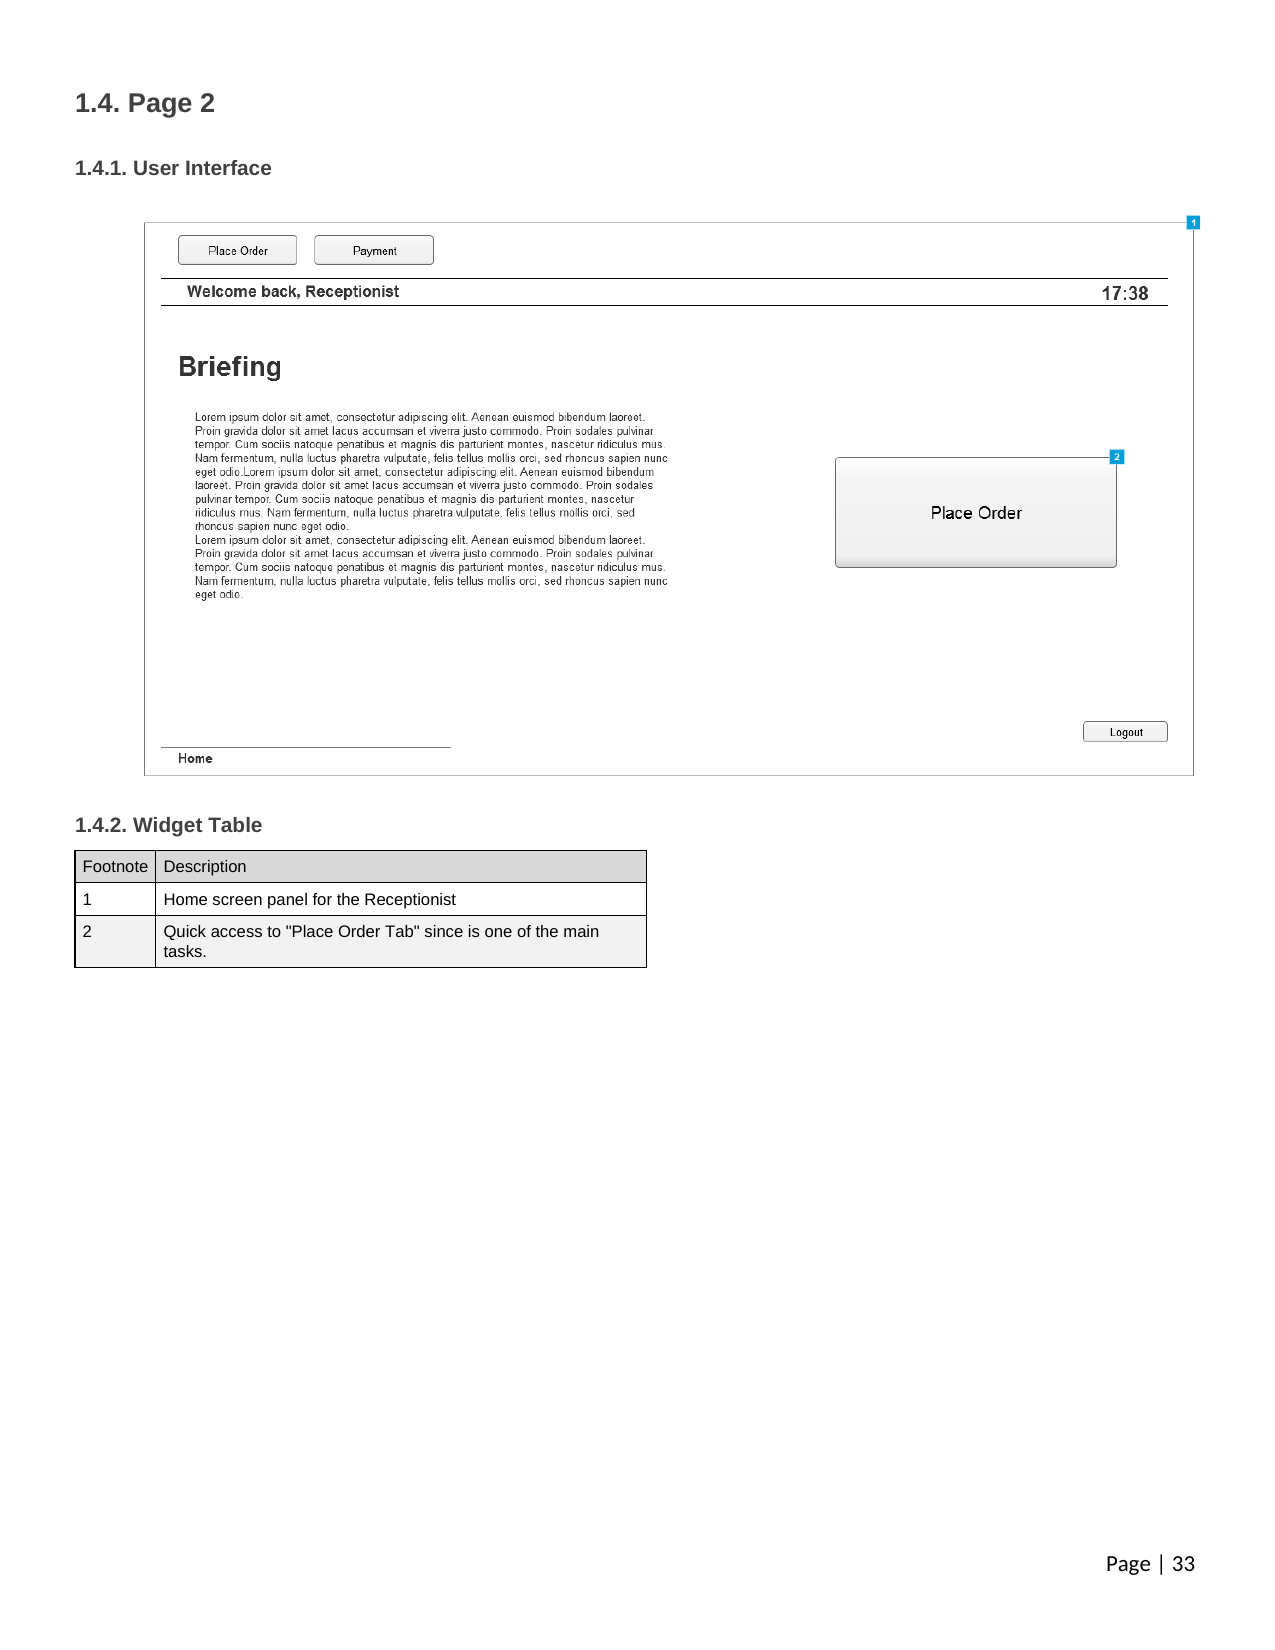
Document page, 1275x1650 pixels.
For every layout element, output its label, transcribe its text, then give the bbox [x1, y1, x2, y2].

table_header Footnote [76, 851, 155, 882]
table_cell 1 [76, 883, 155, 915]
table_cell Quick access to "Place Order Tab" since is one of the main tasks. [156, 916, 646, 967]
table_cell Home screen panel for the Receptionist [156, 883, 646, 915]
subtitle Widget Table [75, 813, 1200, 837]
subtitle Page 2 [75, 87, 1200, 119]
table_cell 2 [76, 916, 155, 967]
table_header Description [156, 851, 646, 882]
subtitle User Interface [75, 156, 1200, 180]
